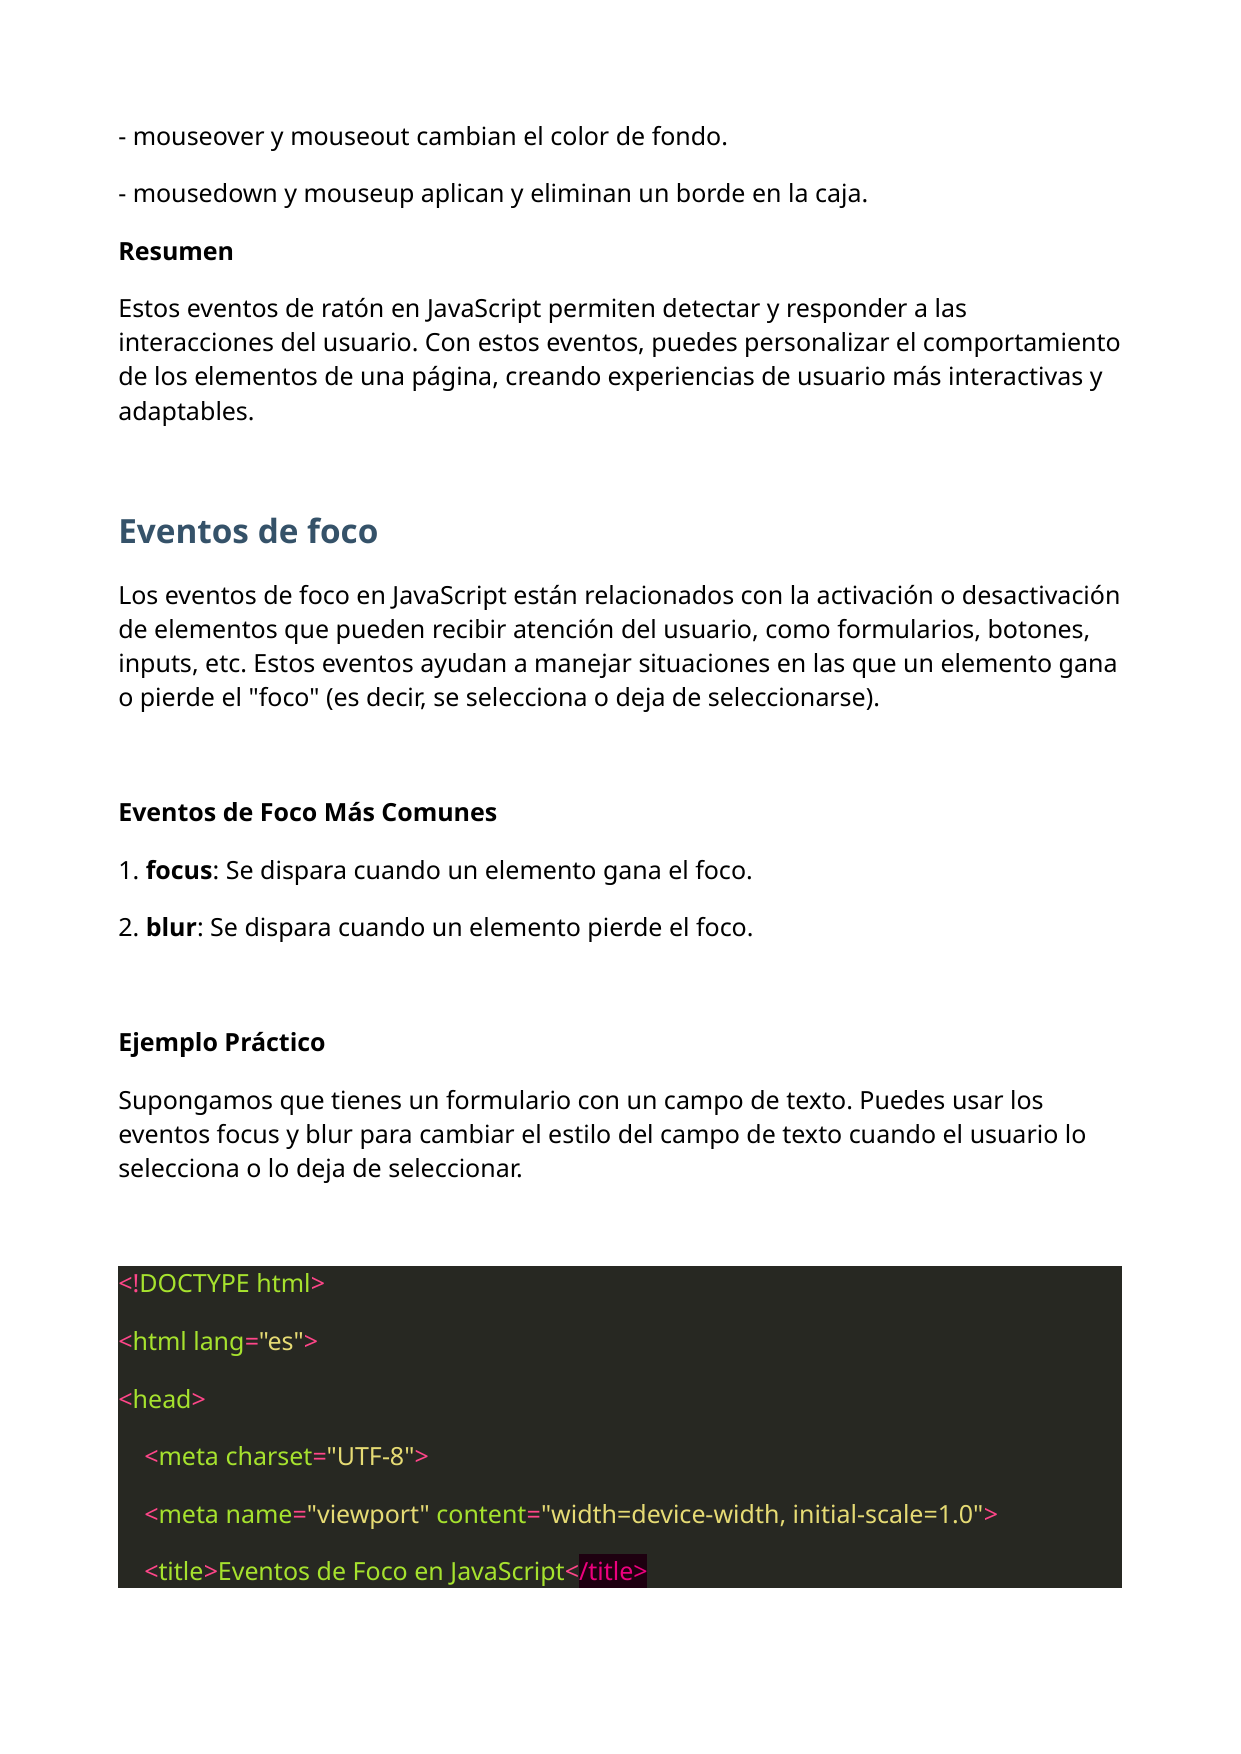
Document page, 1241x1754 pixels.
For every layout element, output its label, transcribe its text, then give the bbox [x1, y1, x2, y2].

text <meta name="viewport" content="width=device-width, initial-scale=1.0"> [118, 1496, 1122, 1531]
text - mouseover y mouseout cambian el color de fondo. [118, 118, 1122, 152]
text Eventos de Foco Más Comunes [118, 795, 1122, 829]
text Ejemplo Práctico [118, 1025, 1122, 1059]
text <head> [118, 1381, 1122, 1415]
text <title>Eventos de Foco en JavaScript</title> [118, 1554, 1122, 1588]
text 2. blur: Se dispara cuando un elemento pierde el foco. [118, 910, 1122, 944]
text Resumen [118, 233, 1122, 267]
text <!DOCTYPE html> [118, 1266, 1122, 1300]
text Estos eventos de ratón en JavaScript permiten detectar y responder a las interacciones del usuario. Con estos eventos, puedes personalizar el comportamiento de los elementos de una página, creando experiencias de usuario más interactivas y adaptables. [118, 291, 1122, 427]
text Los eventos de foco en JavaScript están relacionados con la activación o desactivación de elementos que pueden recibir atención del usuario, como formularios, botones, inputs, etc. Estos eventos ayudan a manejar situaciones en las que un elemento gana o pierde el "foco" (es decir, se selecciona o deja de seleccionarse). [118, 577, 1122, 713]
text Eventos de foco [118, 508, 1122, 554]
text 1. focus: Se dispara cuando un elemento gana el foco. [118, 852, 1122, 886]
text <html lang="es"> [118, 1324, 1122, 1358]
text Supongamos que tienes un formulario con un campo de texto. Puedes usar los eventos focus y blur para cambiar el estilo del campo de texto cuando el usuario lo selecciona o lo deja de seleccionar. [118, 1083, 1122, 1185]
text - mousedown y mouseup aplican y eliminan un borde en la caja. [118, 176, 1122, 210]
text <meta charset="UTF-8"> [118, 1439, 1122, 1473]
